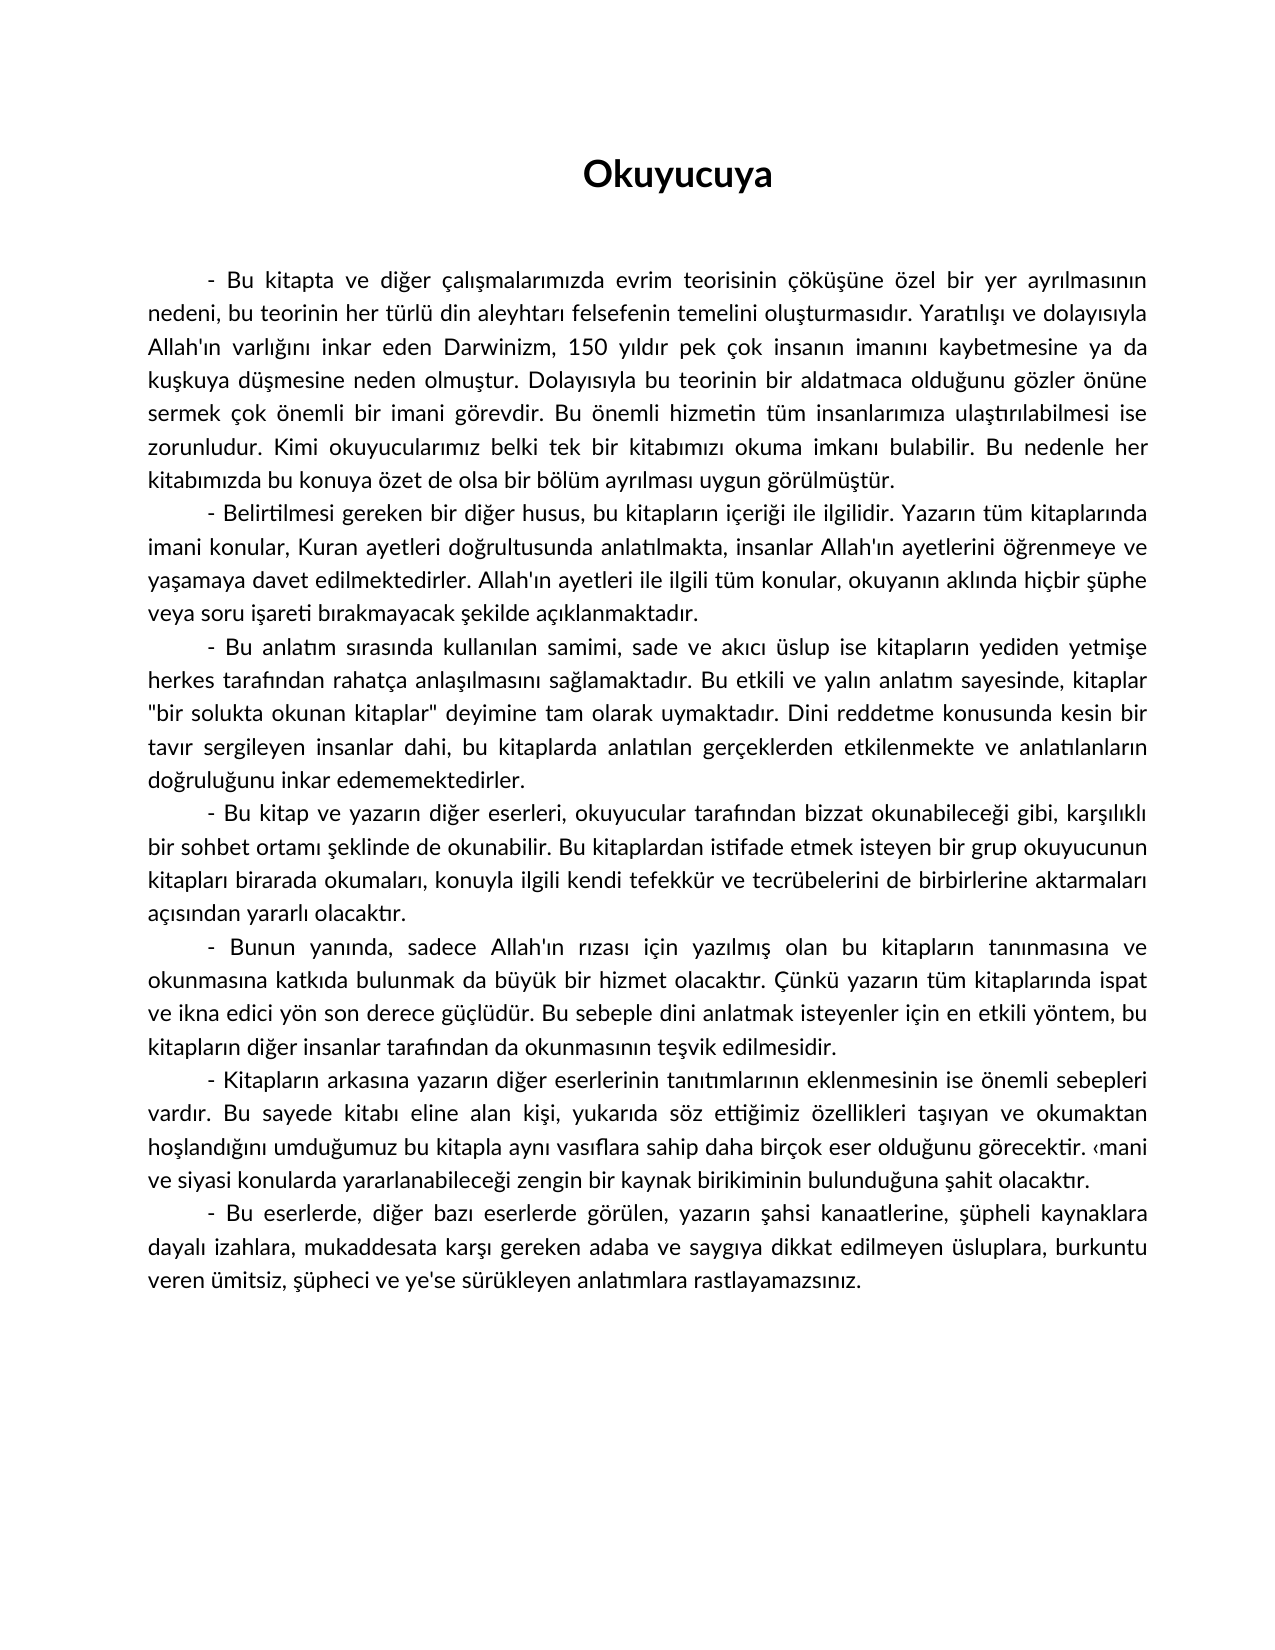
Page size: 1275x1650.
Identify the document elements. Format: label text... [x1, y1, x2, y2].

text - Bu eserlerde, diğer bazı eserlerde görülen, yazarın şahsi kanaatlerine, şüpheli kaynaklara dayalı izahlara, mukaddesata karşı gereken adaba ve saygıya dikkat edilmeyen üsluplara, burkuntu veren ümitsiz, şüpheci ve ye'se sürükleyen anlatımlara rastlayamazsınız. [148, 1195, 1149, 1295]
subtitle Okuyucuya [148, 150, 1149, 195]
text - Bu kitap ve yazarın diğer eserleri, okuyucular tarafından bizzat okunabileceği gibi, karşılıklı bir sohbet ortamı şeklinde de okunabilir. Bu kitaplardan istifade etmek isteyen bir grup okuyucunun kitapları birarada okumaları, konuyla ilgili kendi tefekkür ve tecrübelerini de birbirlerine aktarmaları açısından yararlı olacaktır. [148, 795, 1149, 928]
text - Bu kitapta ve diğer çalışmalarımızda evrim teorisinin çöküşüne özel bir yer ayrılmasının nedeni, bu teorinin her türlü din aleyhtarı felsefenin temelini oluşturmasıdır. Yaratılışı ve dolayısıyla Allah'ın varlığını inkar eden Darwinizm, 150 yıldır pek çok insanın imanını kaybetmesine ya da kuşkuya düşmesine neden olmuştur. Dolayısıyla bu teorinin bir aldatmaca olduğunu gözler önüne sermek çok önemli bir imani görevdir. Bu önemli hizmetin tüm insanlarımıza ulaştırılabilmesi ise zorunludur. Kimi okuyucularımız belki tek bir kitabımızı okuma imkanı bulabilir. Bu nedenle her kitabımızda bu konuya özet de olsa bir bölüm ayrılması uygun görülmüştür. [148, 262, 1149, 495]
text - Belirtilmesi gereken bir diğer husus, bu kitapların içeriği ile ilgilidir. Yazarın tüm kitaplarında imani konular, Kuran ayetleri doğrultusunda anlatılmakta, insanlar Allah'ın ayetlerini öğrenmeye ve yaşamaya davet edilmektedirler. Allah'ın ayetleri ile ilgili tüm konular, okuyanın aklında hiçbir şüphe veya soru işareti bırakmayacak şekilde açıklanmaktadır. [148, 495, 1149, 628]
text - Kitapların arkasına yazarın diğer eserlerinin tanıtımlarının eklenmesinin ise önemli sebepleri vardır. Bu sayede kitabı eline alan kişi, yukarıda söz ettiğimiz özellikleri taşıyan ve okumaktan hoşlandığını umduğumuz bu kitapla aynı vasıflara sahip daha birçok eser olduğunu görecektir. ‹mani ve siyasi konularda yararlanabileceği zengin bir kaynak birikiminin bulunduğuna şahit olacaktır. [148, 1062, 1149, 1195]
text - Bu anlatım sırasında kullanılan samimi, sade ve akıcı üslup ise kitapların yediden yetmişe herkes tarafından rahatça anlaşılmasını sağlamaktadır. Bu etkili ve yalın anlatım sayesinde, kitaplar "bir solukta okunan kitaplar" deyimine tam olarak uymaktadır. Dini reddetme konusunda kesin bir tavır sergileyen insanlar dahi, bu kitaplarda anlatılan gerçeklerden etkilenmekte ve anlatılanların doğruluğunu inkar edememektedirler. [148, 628, 1149, 795]
text - Bunun yanında, sadece Allah'ın rızası için yazılmış olan bu kitapların tanınmasına ve okunmasına katkıda bulunmak da büyük bir hizmet olacaktır. Çünkü yazarın tüm kitaplarında ispat ve ikna edici yön son derece güçlüdür. Bu sebeple dini anlatmak isteyenler için en etkili yöntem, bu kitapların diğer insanlar tarafından da okunmasının teşvik edilmesidir. [148, 928, 1149, 1062]
